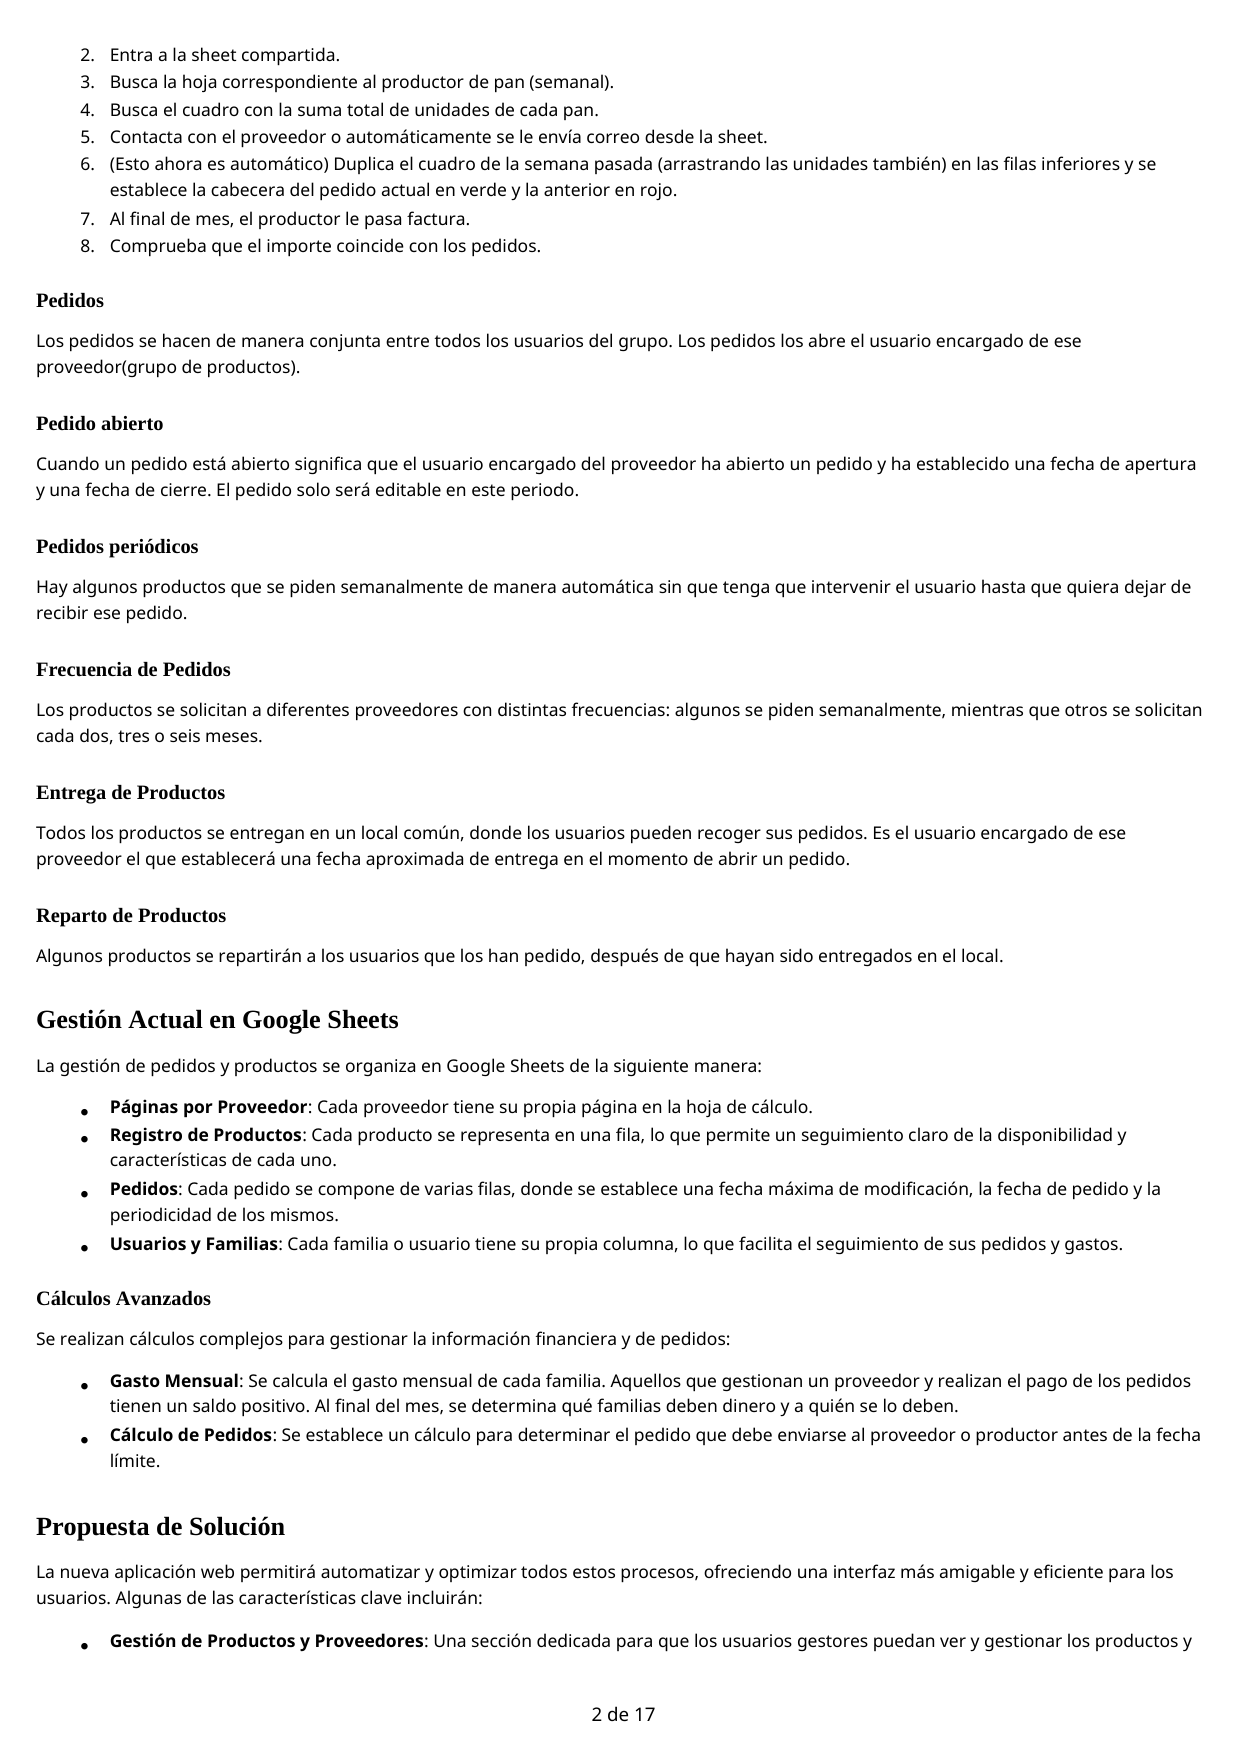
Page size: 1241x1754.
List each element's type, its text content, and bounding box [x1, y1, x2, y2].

list Páginas por Proveedor: Cada proveedor tiene su propia página en la hoja de cálculo. [80, 1100, 1211, 1127]
text La nueva aplicación web permitirá automatizar y optimizar todos estos procesos, ofreciendo una interfaz más amigable y eficiente para los usuarios. Algunas de las características clave incluirán: [36, 1565, 1211, 1619]
list Al final de mes, el productor le pasa factura. [80, 211, 1211, 238]
text Todos los productos se entregan en un local común, donde los usuarios pueden recoger sus pedidos. Es el usuario encargado de ese proveedor el que establecerá una fecha aproximada de entrega en el momento de abrir un pedido. [36, 826, 1211, 880]
list (Esto ahora es automático) Duplica el cuadro de la semana pasada (arrastrando las unidades también) en las filas inferiores y se establece la cabecera del pedido actual en verde y la anterior en rojo. [80, 157, 1211, 211]
list Entra a la sheet compartida. [80, 48, 1211, 75]
subtitle Cálculos Avanzados [36, 1292, 1211, 1319]
text La gestión de pedidos y productos se organiza en Google Sheets de la siguiente manera: [36, 1058, 1211, 1085]
list Busca el cuadro con la suma total de unidades de cada pan. [80, 102, 1211, 129]
list Gestión de Productos y Proveedores: Una sección dedicada para que los usuarios gestores puedan ver y gestionar los productos y [80, 1634, 1211, 1661]
list Contacta con el proveedor o automáticamente se le envía correo desde la sheet. [80, 129, 1211, 157]
subtitle Entrega de Productos [36, 786, 1211, 813]
text Cuando un pedido está abierto significa que el usuario encargado del proveedor ha abierto un pedido y ha establecido una fecha de apertura y una fecha de cierre. El pedido solo será editable en este periodo. [36, 457, 1211, 511]
list Pedidos: Cada pedido se compone de varias filas, donde se establece una fecha máxima de modificación, la fecha de pedido y la periodicidad de los mismos. [80, 1182, 1211, 1236]
subtitle Frecuencia de Pedidos [36, 663, 1211, 690]
subtitle Pedido abierto [36, 418, 1211, 444]
subtitle Gestión Actual en Google Sheets [36, 1011, 1211, 1046]
list Cálculo de Pedidos: Se establece un cálculo para determinar el pedido que debe enviarse al proveedor o productor antes de la fecha límite. [80, 1428, 1211, 1482]
text Algunos productos se repartirán a los usuarios que los han pedido, después de que hayan sido entregados en el local. [36, 949, 1211, 976]
list Gasto Mensual: Se calcula el gasto mensual de cada familia. Aquellos que gestionan un proveedor y realizan el pago de los pedidos tienen un saldo positivo. Al final del mes, se determina qué familias deben dinero y a quién se lo deben. [80, 1373, 1211, 1428]
subtitle Propuesta de Solución [36, 1518, 1211, 1552]
list Registro de Productos: Cada producto se representa en una fila, lo que permite un seguimiento claro de la disponibilidad y características de cada uno. [80, 1127, 1211, 1182]
list Comprueba que el importe coincide con los pedidos. [80, 238, 1211, 266]
list Busca la hoja correspondiente al productor de pan (semanal). [80, 75, 1211, 102]
subtitle Pedidos periódicos [36, 541, 1211, 567]
text Los productos se solicitan a diferentes proveedores con distintas frecuencias: algunos se piden semanalmente, mientras que otros se solicitan cada dos, tres o seis meses. [36, 703, 1211, 757]
subtitle Pedidos [36, 295, 1211, 322]
text Hay algunos productos que se piden semanalmente de manera automática sin que tenga que intervenir el usuario hasta que quiera dejar de recibir ese pedido. [36, 580, 1211, 634]
subtitle Reparto de Productos [36, 909, 1211, 936]
list Usuarios y Familias: Cada familia o usuario tiene su propia columna, lo que facilita el seguimiento de sus pedidos y gastos. [80, 1236, 1211, 1263]
text Los pedidos se hacen de manera conjunta entre todos los usuarios del grupo. Los pedidos los abre el usuario encargado de ese proveedor(grupo de productos). [36, 334, 1211, 388]
text Se realizan cálculos complejos para gestionar la información financiera y de pedidos: [36, 1332, 1211, 1359]
